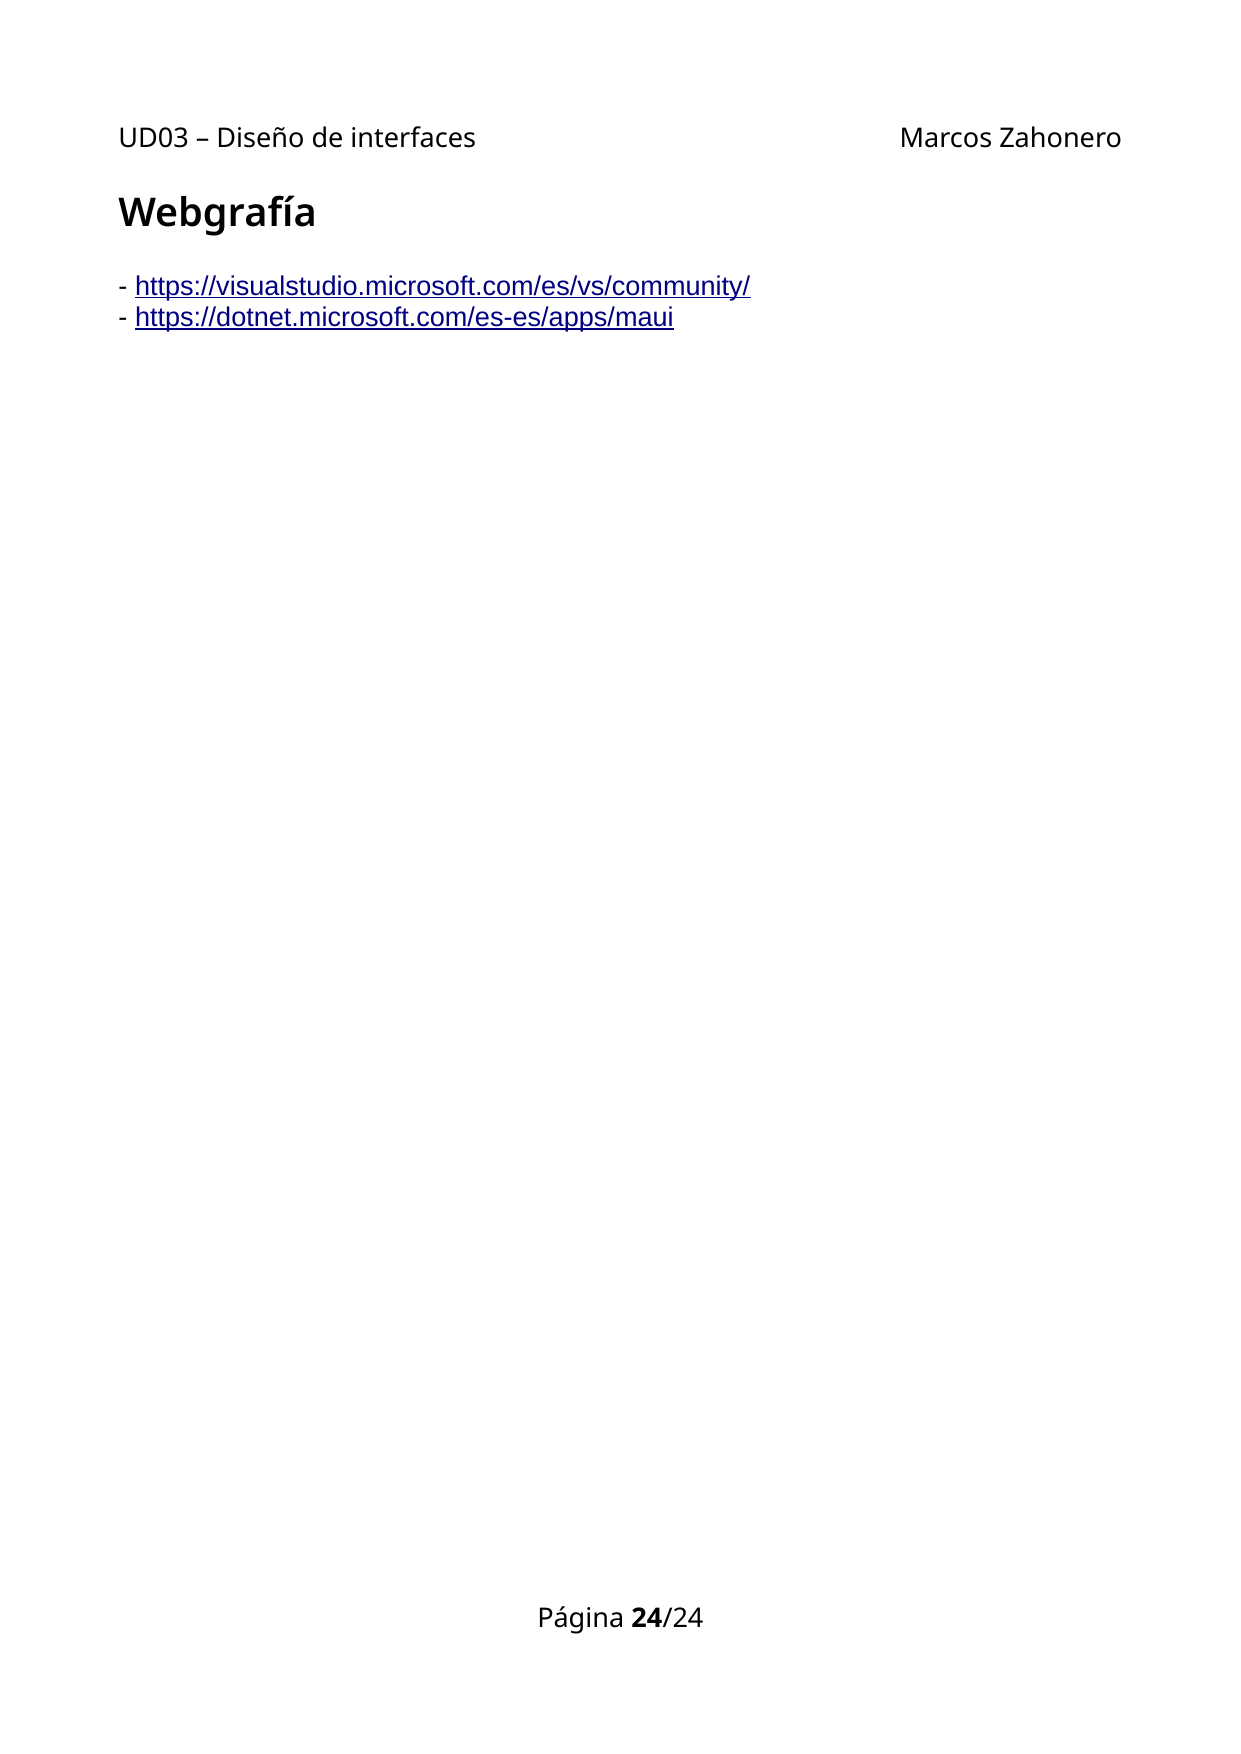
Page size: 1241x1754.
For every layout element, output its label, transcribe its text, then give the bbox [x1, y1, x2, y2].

subtitle Webgrafía [118, 184, 1122, 238]
text - https://visualstudio.microsoft.com/es/vs/community/ [118, 270, 1122, 301]
text - https://dotnet.microsoft.com/es-es/apps/maui [118, 301, 1122, 332]
